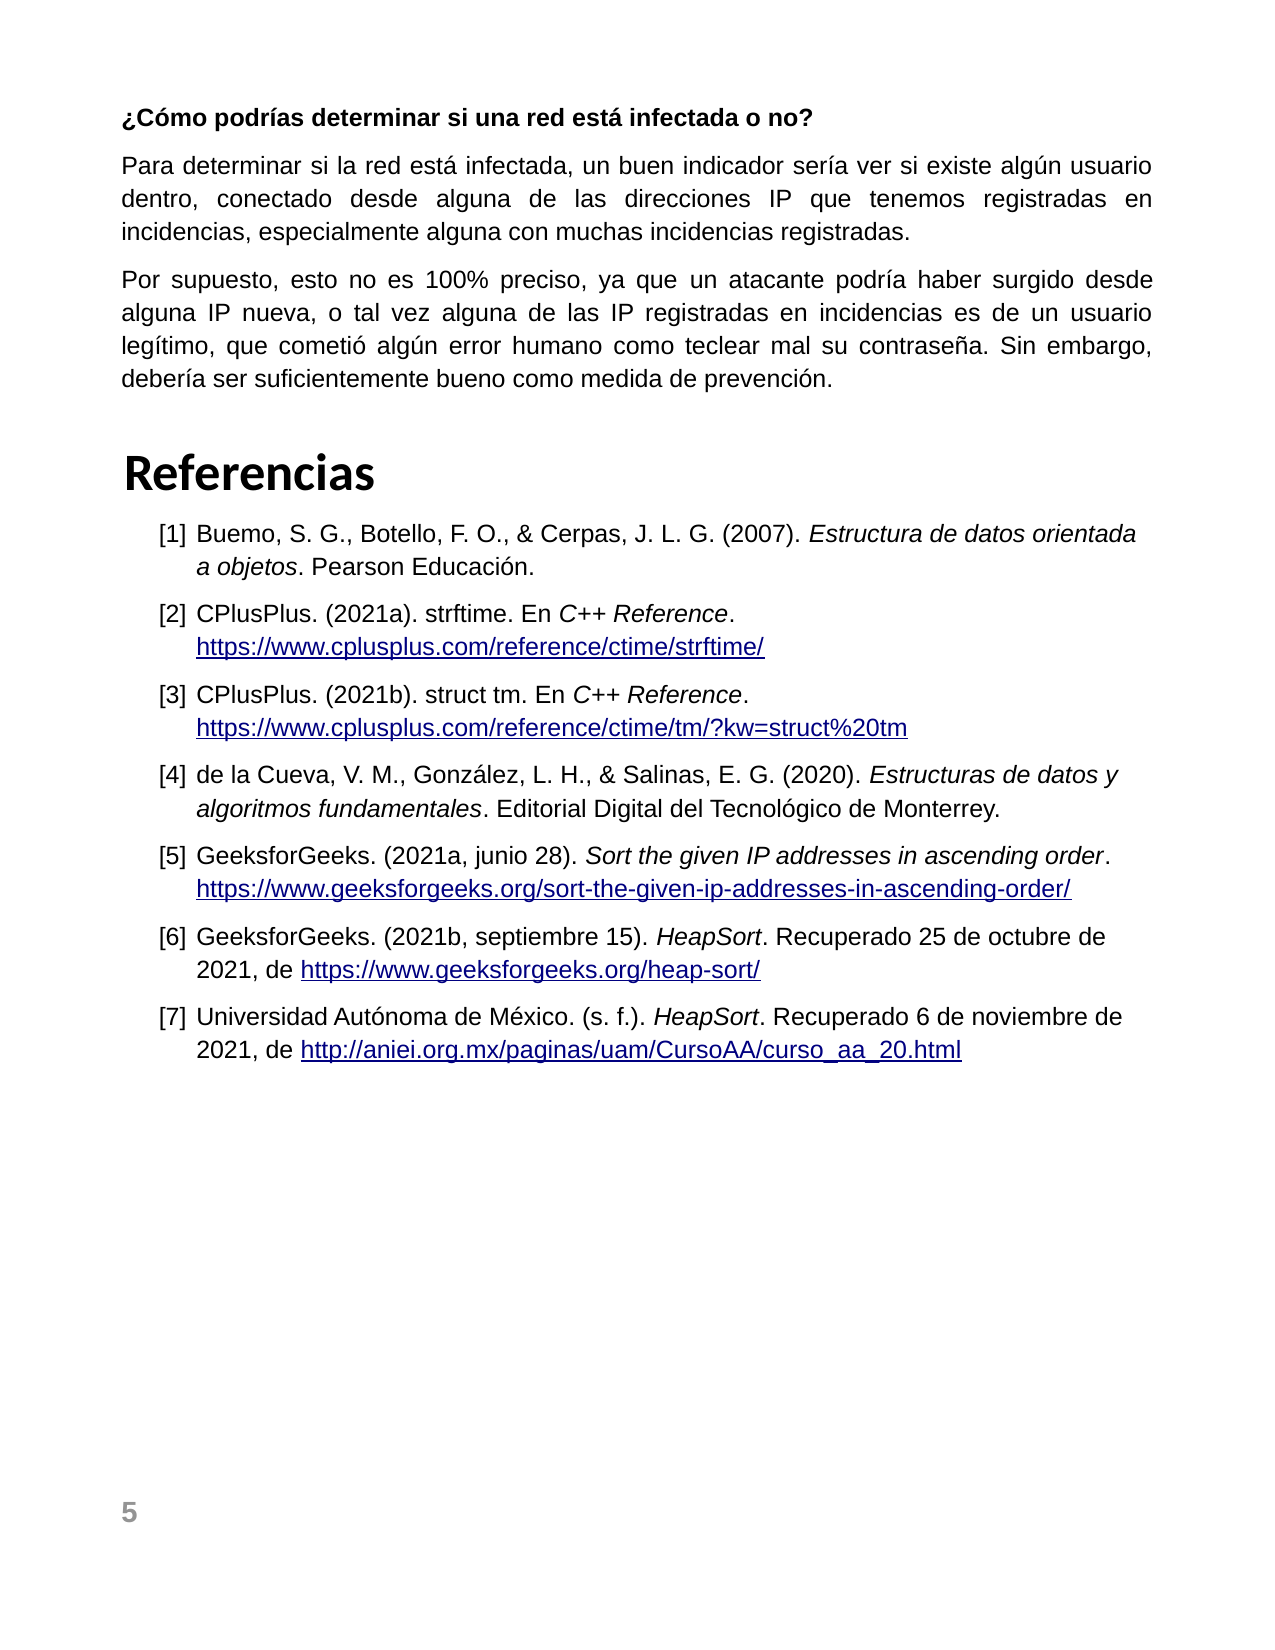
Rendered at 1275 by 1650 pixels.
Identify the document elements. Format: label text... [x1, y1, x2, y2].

text Por supuesto, esto no es 100% preciso, ya que un atacante podría haber surgido desde alguna IP nueva, o tal vez alguna de las IP registradas en incidencias es de un usuario legítimo, que cometió algún error humano como teclear mal su contraseña. Sin embargo, debería ser suficientemente bueno como medida de prevención. [121, 264, 1154, 392]
list CPlusPlus. (2021a). strftime. En C++ Reference. https://www.cplusplus.com/reference/ctime/strftime/ [158, 599, 1154, 661]
list GeeksforGeeks. (2021b, septiembre 15). HeapSort. Recuperado 25 de octubre de 2021, de https://www.geeksforgeeks.org/heap-sort/ [158, 922, 1154, 983]
list Universidad Autónoma de México. (s. f.). HeapSort. Recuperado 6 de noviembre de 2021, de http://aniei.org.mx/paginas/uam/CursoAA/curso_aa_20.html [158, 1002, 1154, 1064]
text Para determinar si la red está infectada, un buen indicador sería ver si existe algún usuario dentro, conectado desde alguna de las direcciones IP que tenemos registradas en incidencias, especialmente alguna con muchas incidencias registradas. [121, 151, 1154, 246]
list CPlusPlus. (2021b). struct tm. En C++ Reference. https://www.cplusplus.com/reference/ctime/tm/?kw=struct%20tm [158, 680, 1154, 742]
list Buemo, S. G., Botello, F. O., & Cerpas, J. L. G. (2007). Estructura de datos orientada a objetos. Pearson Educación. [158, 519, 1154, 580]
text ¿Cómo podrías determinar si una red está infectada o no? [121, 103, 1154, 132]
list de la Cueva, V. M., González, L. H., & Salinas, E. G. (2020). Estructuras de datos y algoritmos fundamentales. Editorial Digital del Tecnológico de Monterrey. [158, 761, 1154, 822]
subtitle Referencias [121, 436, 1154, 506]
list GeeksforGeeks. (2021a, junio 28). Sort the given IP addresses in ascending order. https://www.geeksforgeeks.org/sort-the-given-ip-addresses-in-ascending-order/ [158, 841, 1154, 903]
